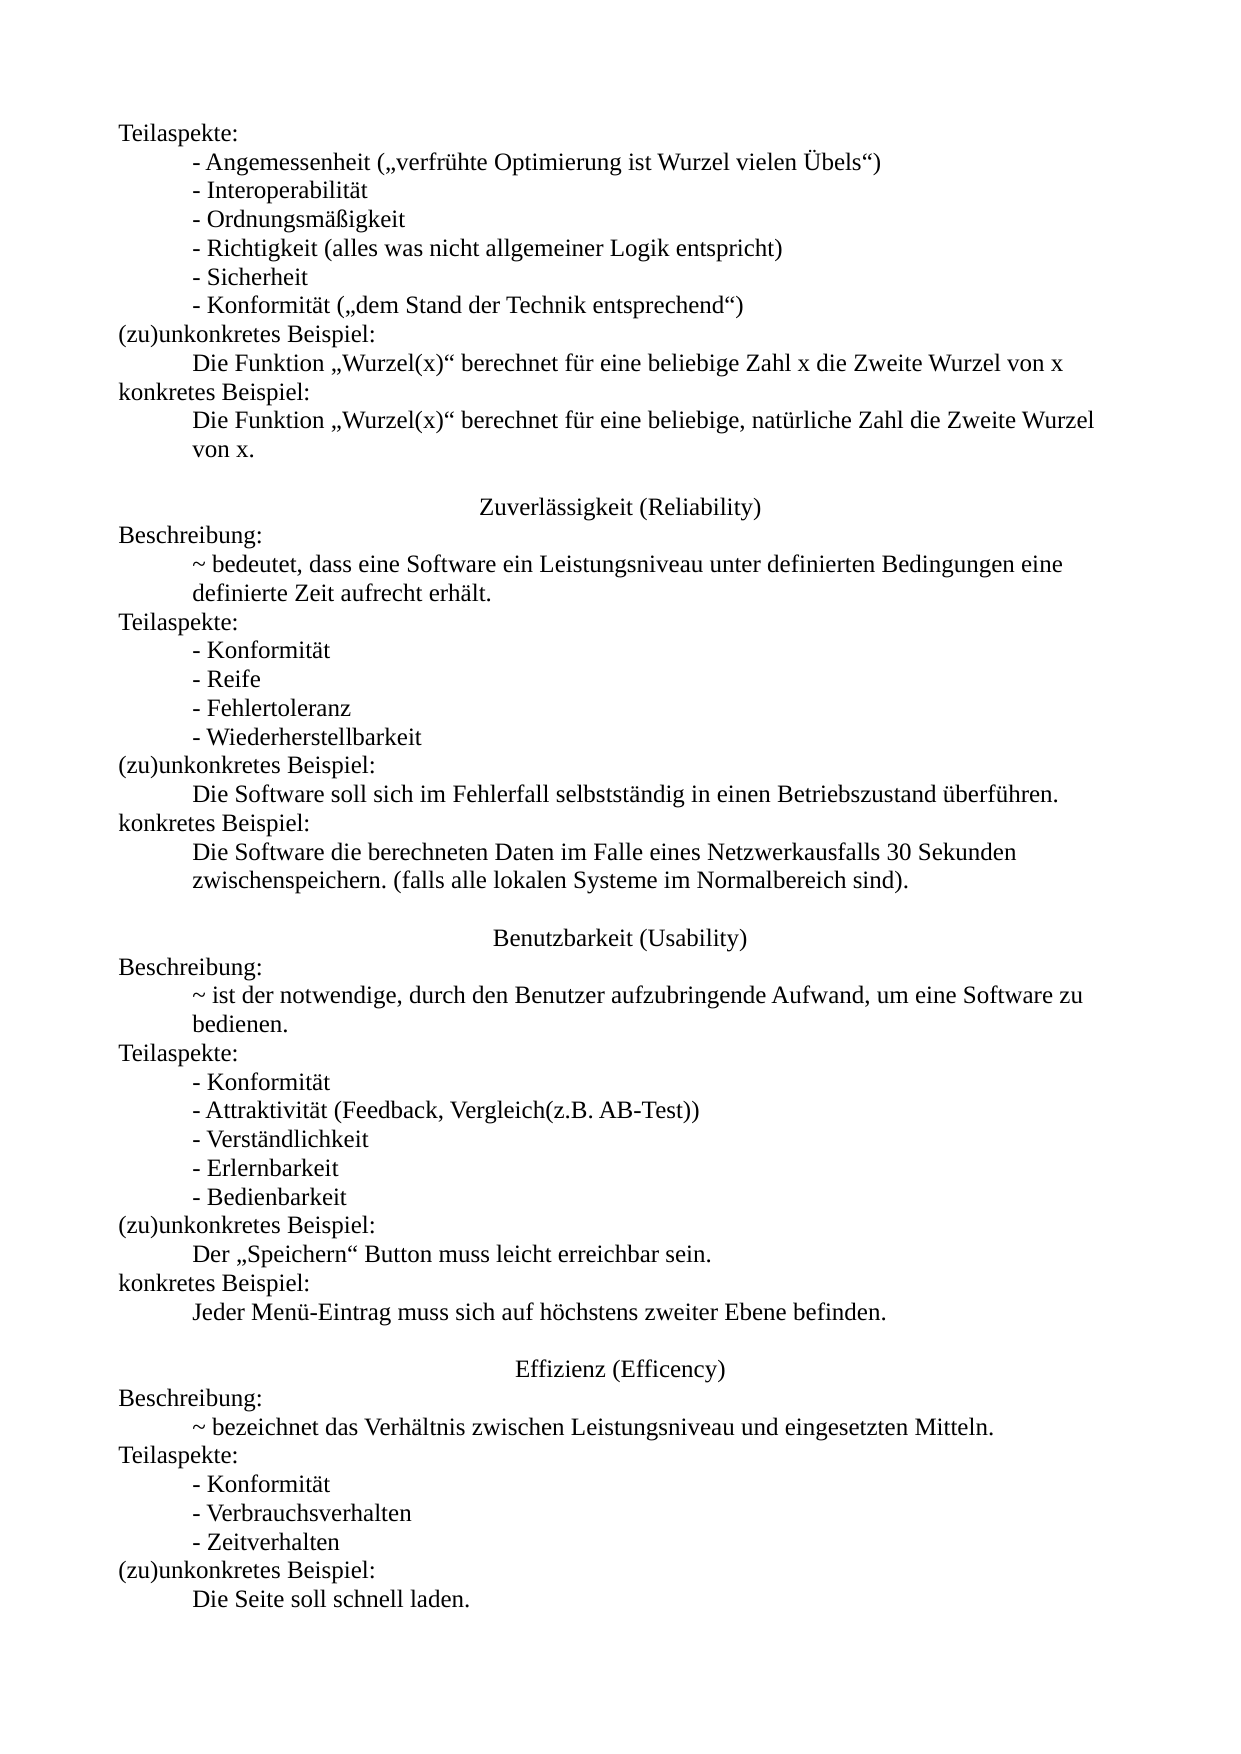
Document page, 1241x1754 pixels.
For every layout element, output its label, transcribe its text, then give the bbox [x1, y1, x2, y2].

text Die Funktion „Wurzel(x)“ berechnet für eine beliebige Zahl x die Zweite Wurzel von x [118, 348, 1122, 377]
text - Ordnungsmäßigkeit [118, 204, 1122, 233]
text Der „Speichern“ Button muss leicht erreichbar sein. [118, 1239, 1122, 1268]
text - Attraktivität (Feedback, Vergleich(z.B. AB-Test)) [118, 1096, 1122, 1124]
text ~ bedeutet, dass eine Software ein Leistungsniveau unter definierten Bedingungen eine definierte Zeit aufrecht erhält. [118, 549, 1122, 607]
text Die Funktion „Wurzel(x)“ berechnet für eine beliebige, natürliche Zahl die Zweite Wurzel von x. [118, 406, 1122, 463]
text konkretes Beispiel: [118, 377, 1122, 406]
text Effizienz (Efficency) [118, 1354, 1122, 1383]
text konkretes Beispiel: [118, 1268, 1122, 1297]
text - Konformität [118, 1469, 1122, 1498]
text Benutzbarkeit (Usability) [118, 923, 1122, 952]
text (zu)unkonkretes Beispiel: [118, 319, 1122, 348]
text Die Software die berechneten Daten im Falle eines Netzwerkausfalls 30 Sekunden zwischenspeichern. (falls alle lokalen Systeme im Normalbereich sind). [118, 837, 1122, 894]
text Teilaspekte: [118, 1038, 1122, 1067]
text Beschreibung: [118, 521, 1122, 549]
text Teilaspekte: [118, 607, 1122, 636]
text Beschreibung: [118, 952, 1122, 981]
text - Erlernbarkeit [118, 1153, 1122, 1182]
text - Zeitverhalten [118, 1527, 1122, 1556]
text - Fehlertoleranz [118, 693, 1122, 722]
text konkretes Beispiel: [118, 808, 1122, 837]
text (zu)unkonkretes Beispiel: [118, 751, 1122, 779]
text (zu)unkonkretes Beispiel: [118, 1556, 1122, 1584]
text - Konformität [118, 636, 1122, 664]
text - Konformität („dem Stand der Technik entsprechend“) [118, 291, 1122, 319]
text Teilaspekte: [118, 118, 1122, 147]
text Jeder Menü-Eintrag muss sich auf höchstens zweiter Ebene befinden. [118, 1297, 1122, 1326]
text (zu)unkonkretes Beispiel: [118, 1211, 1122, 1239]
text - Wiederherstellbarkeit [118, 722, 1122, 751]
text Beschreibung: [118, 1383, 1122, 1412]
text - Reife [118, 664, 1122, 693]
text - Richtigkeit (alles was nicht allgemeiner Logik entspricht) [118, 233, 1122, 262]
text Zuverlässigkeit (Reliability) [118, 492, 1122, 521]
text - Bedienbarkeit [118, 1182, 1122, 1211]
text - Konformität [118, 1067, 1122, 1096]
text - Verständlichkeit [118, 1124, 1122, 1153]
text ~ ist der notwendige, durch den Benutzer aufzubringende Aufwand, um eine Software zu bedienen. [118, 981, 1122, 1038]
text ~ bezeichnet das Verhältnis zwischen Leistungsniveau und eingesetzten Mitteln. [118, 1412, 1122, 1441]
text - Angemessenheit („verfrühte Optimierung ist Wurzel vielen Übels“) - Interoperabilität [118, 147, 1122, 204]
text - Verbrauchsverhalten [118, 1498, 1122, 1527]
text Teilaspekte: [118, 1441, 1122, 1469]
text - Sicherheit [118, 262, 1122, 291]
text Die Software soll sich im Fehlerfall selbstständig in einen Betriebszustand überführen. [118, 779, 1122, 808]
text Die Seite soll schnell laden. [118, 1584, 1122, 1613]
